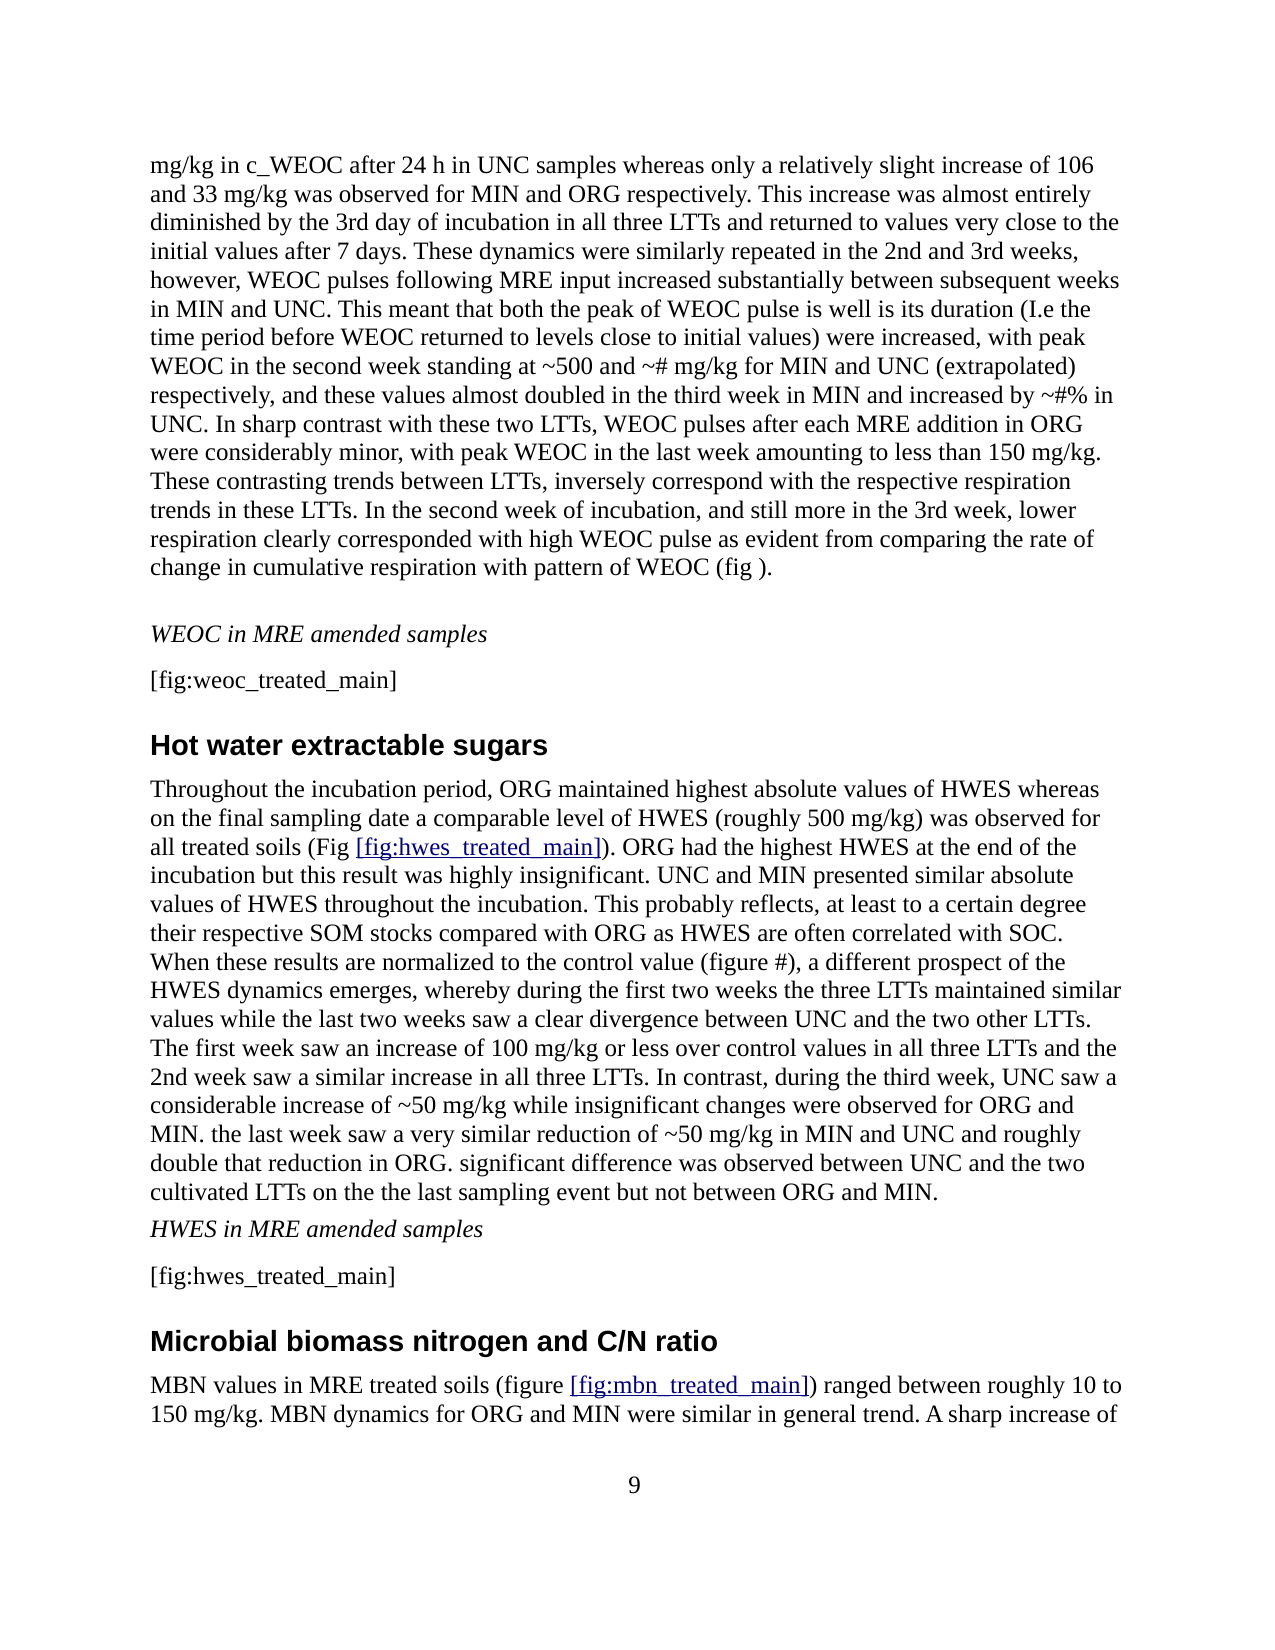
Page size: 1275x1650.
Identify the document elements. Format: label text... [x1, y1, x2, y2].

subtitle Microbial biomass nitrogen and C/N ratio [150, 1324, 1125, 1357]
subtitle Hot water extractable sugars [150, 728, 1125, 762]
text mg/kg in c_WEOC after 24 h in UNC samples whereas only a relatively slight increase of 106 and 33 mg/kg was observed for MIN and ORG respectively. This increase was almost entirely diminished by the 3rd day of incubation in all three LTTs and returned to values very close to the initial values after 7 days. These dynamics were similarly repeated in the 2nd and 3rd weeks, however, WEOC pulses following MRE input increased substantially between subsequent weeks in MIN and UNC. This meant that both the peak of WEOC pulse is well is its duration (I.e the time period before WEOC returned to levels close to initial values) were increased, with peak WEOC in the second week standing at ~500 and ~# mg/kg for MIN and UNC (extrapolated) respectively, and these values almost doubled in the third week in MIN and increased by ~#% in UNC. In sharp contrast with these two LTTs, WEOC pulses after each MRE addition in ORG were considerably minor, with peak WEOC in the last week amounting to less than 150 mg/kg. These contrasting trends between LTTs, inversely correspond with the respective respiration trends in these LTTs. In the second week of incubation, and still more in the 3rd week, lower respiration clearly corresponded with high WEOC pulse as evident from comparing the rate of change in cumulative respiration with pattern of WEOC (fig ). [150, 150, 1125, 610]
text [fig:weoc_treated_main] [150, 666, 1125, 694]
text [fig:hwes_treated_main] [150, 1261, 1125, 1290]
text WEOC in MRE amended samples [150, 619, 1125, 648]
text MBN values in MRE treated soils (figure [fig:mbn_treated_main]) ranged between roughly 10 to 150 mg/kg. MBN dynamics for ORG and MIN were similar in general trend. A sharp increase of [150, 1370, 1125, 1427]
text Throughout the incubation period, ORG maintained highest absolute values of HWES whereas on the final sampling date a comparable level of HWES (roughly 500 mg/kg) was observed for all treated soils (Fig [fig:hwes_treated_main]). ORG had the highest HWES at the end of the incubation but this result was highly insignificant. UNC and MIN presented similar absolute values of HWES throughout the incubation. This probably reflects, at least to a certain degree their respective SOM stocks compared with ORG as HWES are often correlated with SOC. When these results are normalized to the control value (figure #), a different prospect of the HWES dynamics emerges, whereby during the first two weeks the three LTTs maintained similar values while the last two weeks saw a clear divergence between UNC and the two other LTTs. The first week saw an increase of 100 mg/kg or less over control values in all three LTTs and the 2nd week saw a similar increase in all three LTTs. In contrast, during the third week, UNC saw a considerable increase of ~50 mg/kg while insignificant changes were observed for ORG and MIN. the last week saw a very similar reduction of ~50 mg/kg in MIN and UNC and roughly double that reduction in ORG. significant difference was observed between UNC and the two cultivated LTTs on the the last sampling event but not between ORG and MIN. [150, 774, 1125, 1206]
text HWES in MRE amended samples [150, 1214, 1125, 1243]
